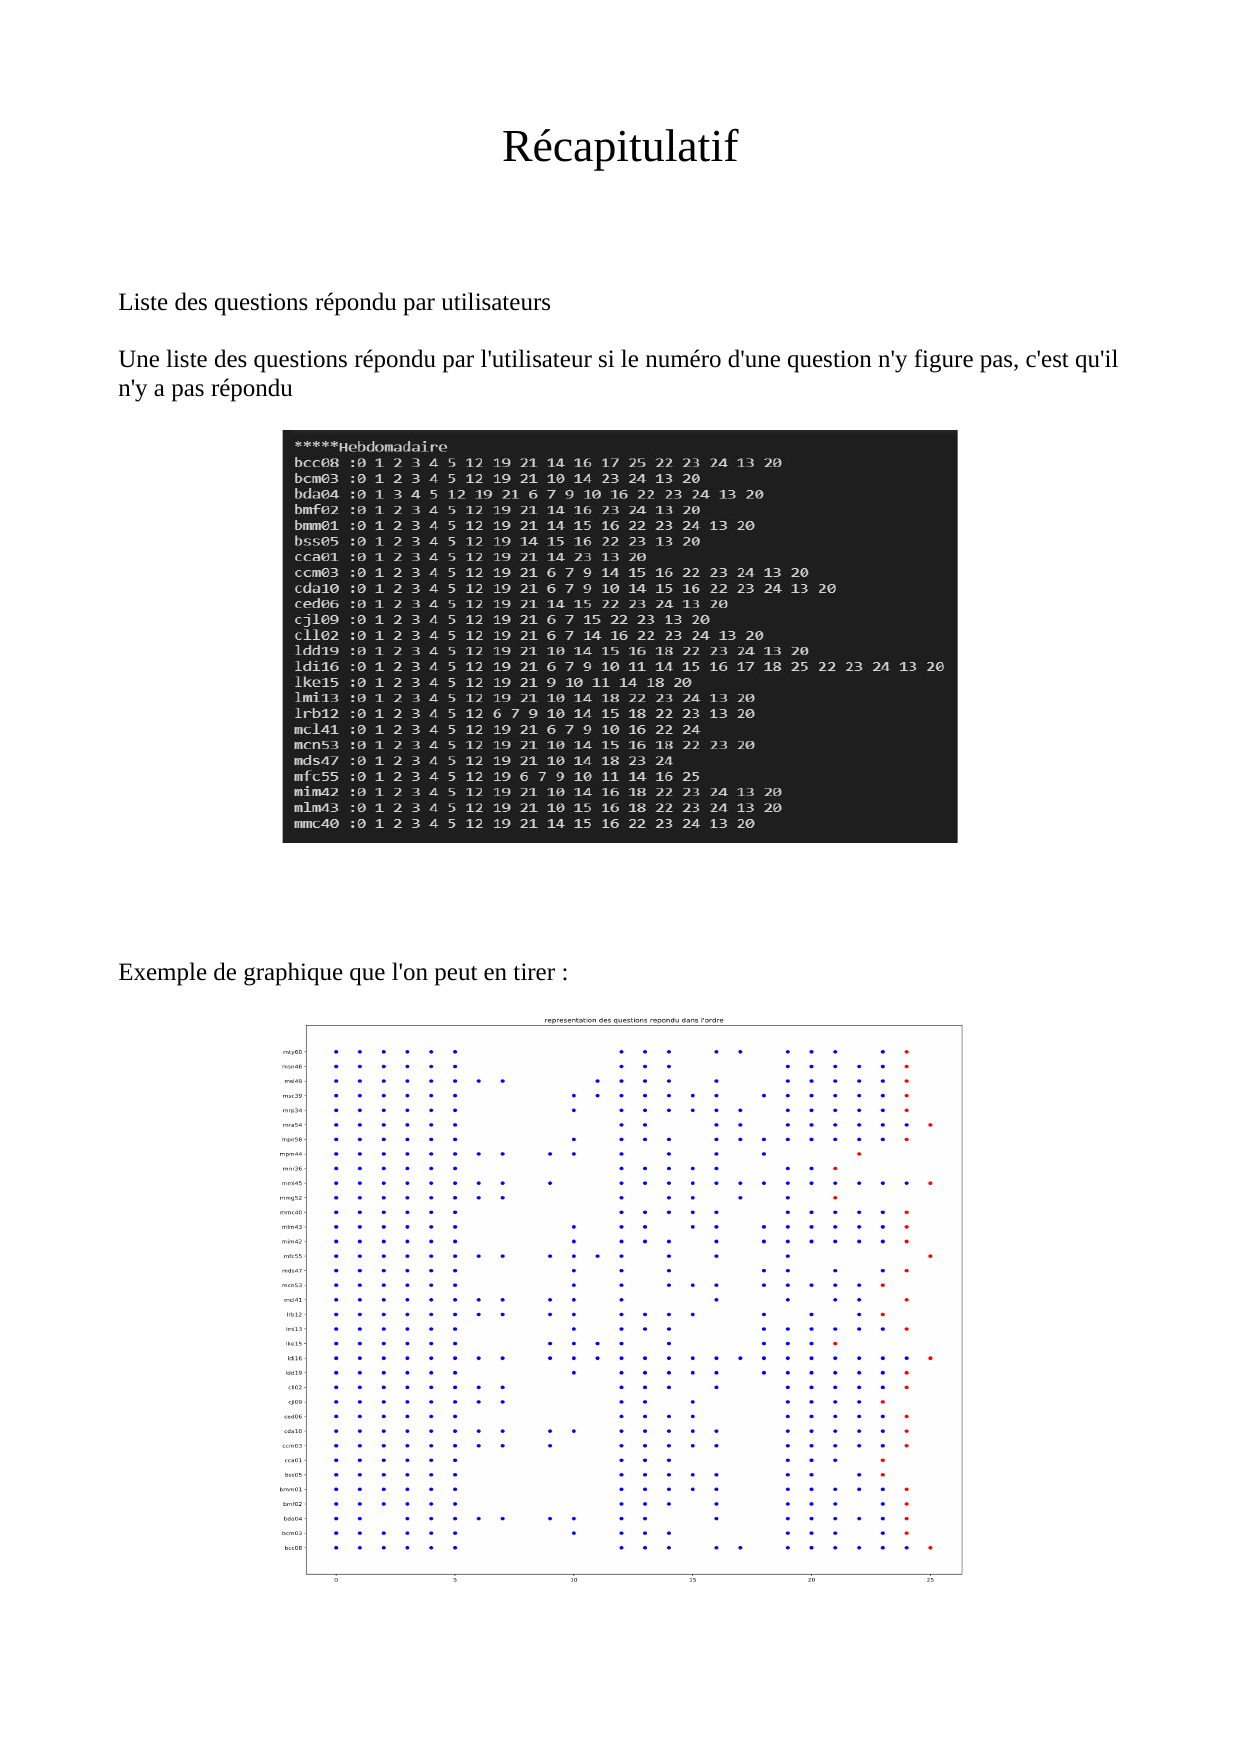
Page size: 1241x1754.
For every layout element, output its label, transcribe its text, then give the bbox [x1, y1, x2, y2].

picture [282, 430, 958, 843]
text Une liste des questions répondu par l'utilisateur si le numéro d'une question n'y figure pas, c'est qu'il n'y a pas répondu [118, 344, 1122, 402]
text Exemple de graphique que l'on peut en tirer : [118, 957, 1122, 986]
picture [275, 1014, 966, 1586]
text Liste des questions répondu par utilisateurs [118, 287, 1122, 315]
